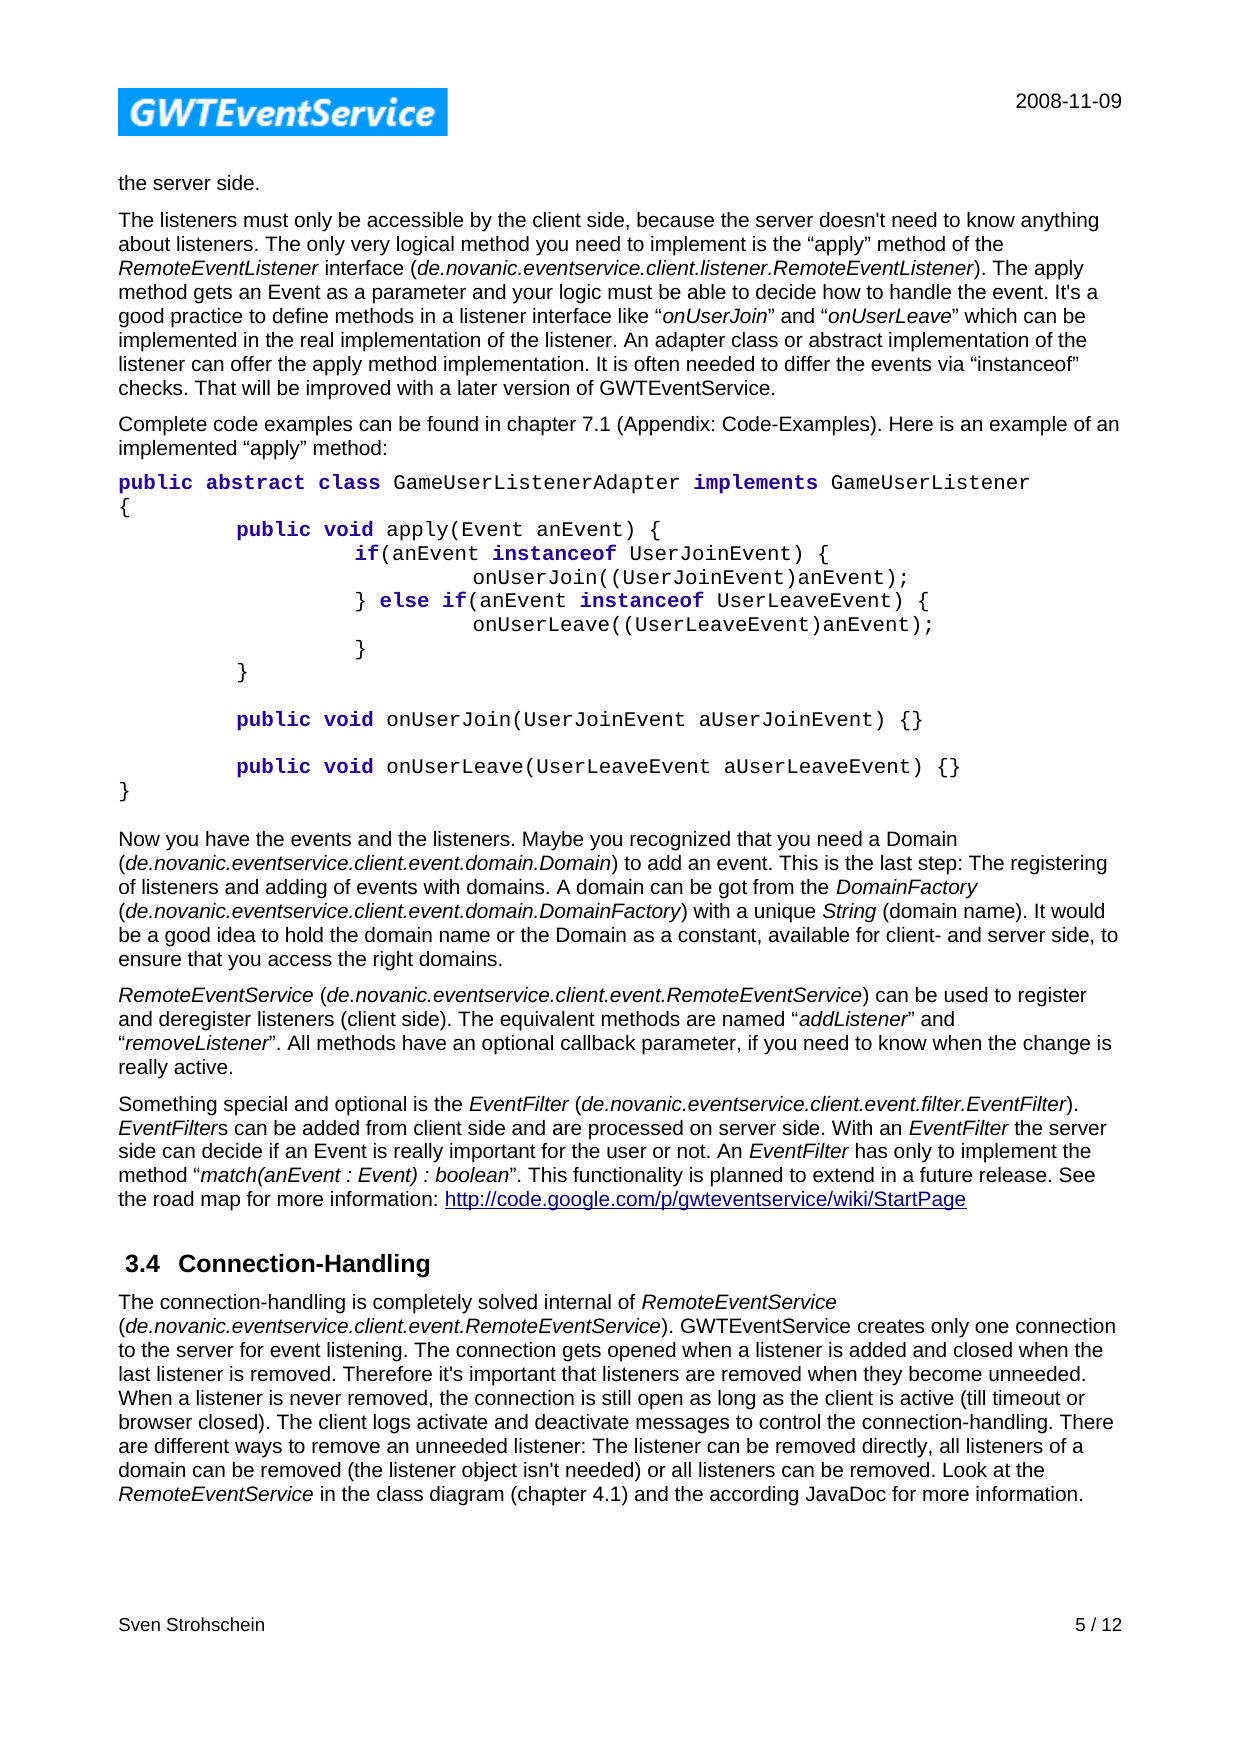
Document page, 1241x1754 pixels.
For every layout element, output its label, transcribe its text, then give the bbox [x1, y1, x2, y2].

text } [118, 638, 1122, 661]
text The connection-handling is completely solved internal of RemoteEventService (de.novanic.eventservice.client.event.RemoteEventService). GWTEventService creates only one connection to the server for event listening. The connection gets opened when a listener is added and closed when the last listener is removed. Therefore it's important that listeners are removed when they become unneeded. When a listener is never removed, the connection is still open as long as the client is active (till timeout or browser closed). The client logs activate and deactivate messages to control the connection-handling. There are different ways to remove an unneeded listener: The listener can be removed directly, all listeners of a domain can be removed (the listener object isn't needed) or all listeners can be removed. Look at the RemoteEventService in the class diagram (chapter 4.1) and the according JavaDoc for more information. [118, 1290, 1122, 1506]
text if(anEvent instanceof UserJoinEvent) { [118, 543, 1122, 567]
text the server side. [118, 171, 1122, 195]
text onUserJoin((UserJoinEvent)anEvent); [118, 567, 1122, 590]
text } [118, 661, 1122, 685]
text The listeners must only be accessible by the client side, because the server doesn't need to know anything about listeners. The only very logical method you need to implement is the “apply” method of the RemoteEventListener interface (de.novanic.eventservice.client.listener.RemoteEventListener). The apply method gets an Event as a parameter and your logic must be able to decide how to handle the event. It's a good practice to define methods in a listener interface like “onUserJoin” and “onUserLeave” which can be implemented in the real implementation of the listener. An adapter class or abstract implementation of the listener can offer the apply method implementation. It is often needed to differ the events via “instanceof” checks. That will be improved with a later version of GWTEventService. [118, 208, 1122, 399]
text RemoteEventService (de.novanic.eventservice.client.event.RemoteEventService) can be used to register and deregister listeners (client side). The equivalent methods are named “addListener” and “removeListener”. All methods have an optional callback parameter, if you need to know when the change is really active. [118, 983, 1122, 1079]
text Something special and optional is the EventFilter (de.novanic.eventservice.client.event.filter.EventFilter). EventFilters can be added from client side and are processed on server side. With an EventFilter the server side can decide if an Event is really important for the user or not. An EventFilter has only to implement the method “match(anEvent : Event) : boolean”. This functionality is planned to extend in a future release. See the road map for more information: http://code.google.com/p/gwteventservice/wiki/StartPage [118, 1091, 1122, 1211]
text Now you have the events and the listeners. Maybe you recognized that you need a Domain (de.novanic.eventservice.client.event.domain.Domain) to add an event. This is the last step: The registering of listeners and adding of events with domains. A domain can be got from the DomainFactory (de.novanic.eventservice.client.event.domain.DomainFactory) with a unique String (domain name). It would be a good idea to hold the domain name or the Domain as a constant, available for client- and server side, to ensure that you access the right domains. [118, 827, 1122, 971]
picture [118, 88, 448, 136]
text public void onUserLeave(UserLeaveEvent aUserLeaveEvent) {} [118, 756, 1122, 779]
text } else if(anEvent instanceof UserLeaveEvent) { [118, 590, 1122, 614]
text public void onUserJoin(UserJoinEvent aUserJoinEvent) {} [118, 709, 1122, 732]
text Complete code examples can be found in chapter 7.1 (Appendix: Code-Examples). Here is an example of an implemented “apply” method: [118, 412, 1122, 460]
text public abstract class GameUserListenerAdapter implements GameUserListener [118, 472, 1122, 496]
text } [118, 779, 1122, 803]
text public void apply(Event anEvent) { [118, 519, 1122, 543]
text onUserLeave((UserLeaveEvent)anEvent); [118, 614, 1122, 638]
text { [118, 496, 1122, 519]
subtitle Connection-Handling [118, 1249, 1122, 1277]
